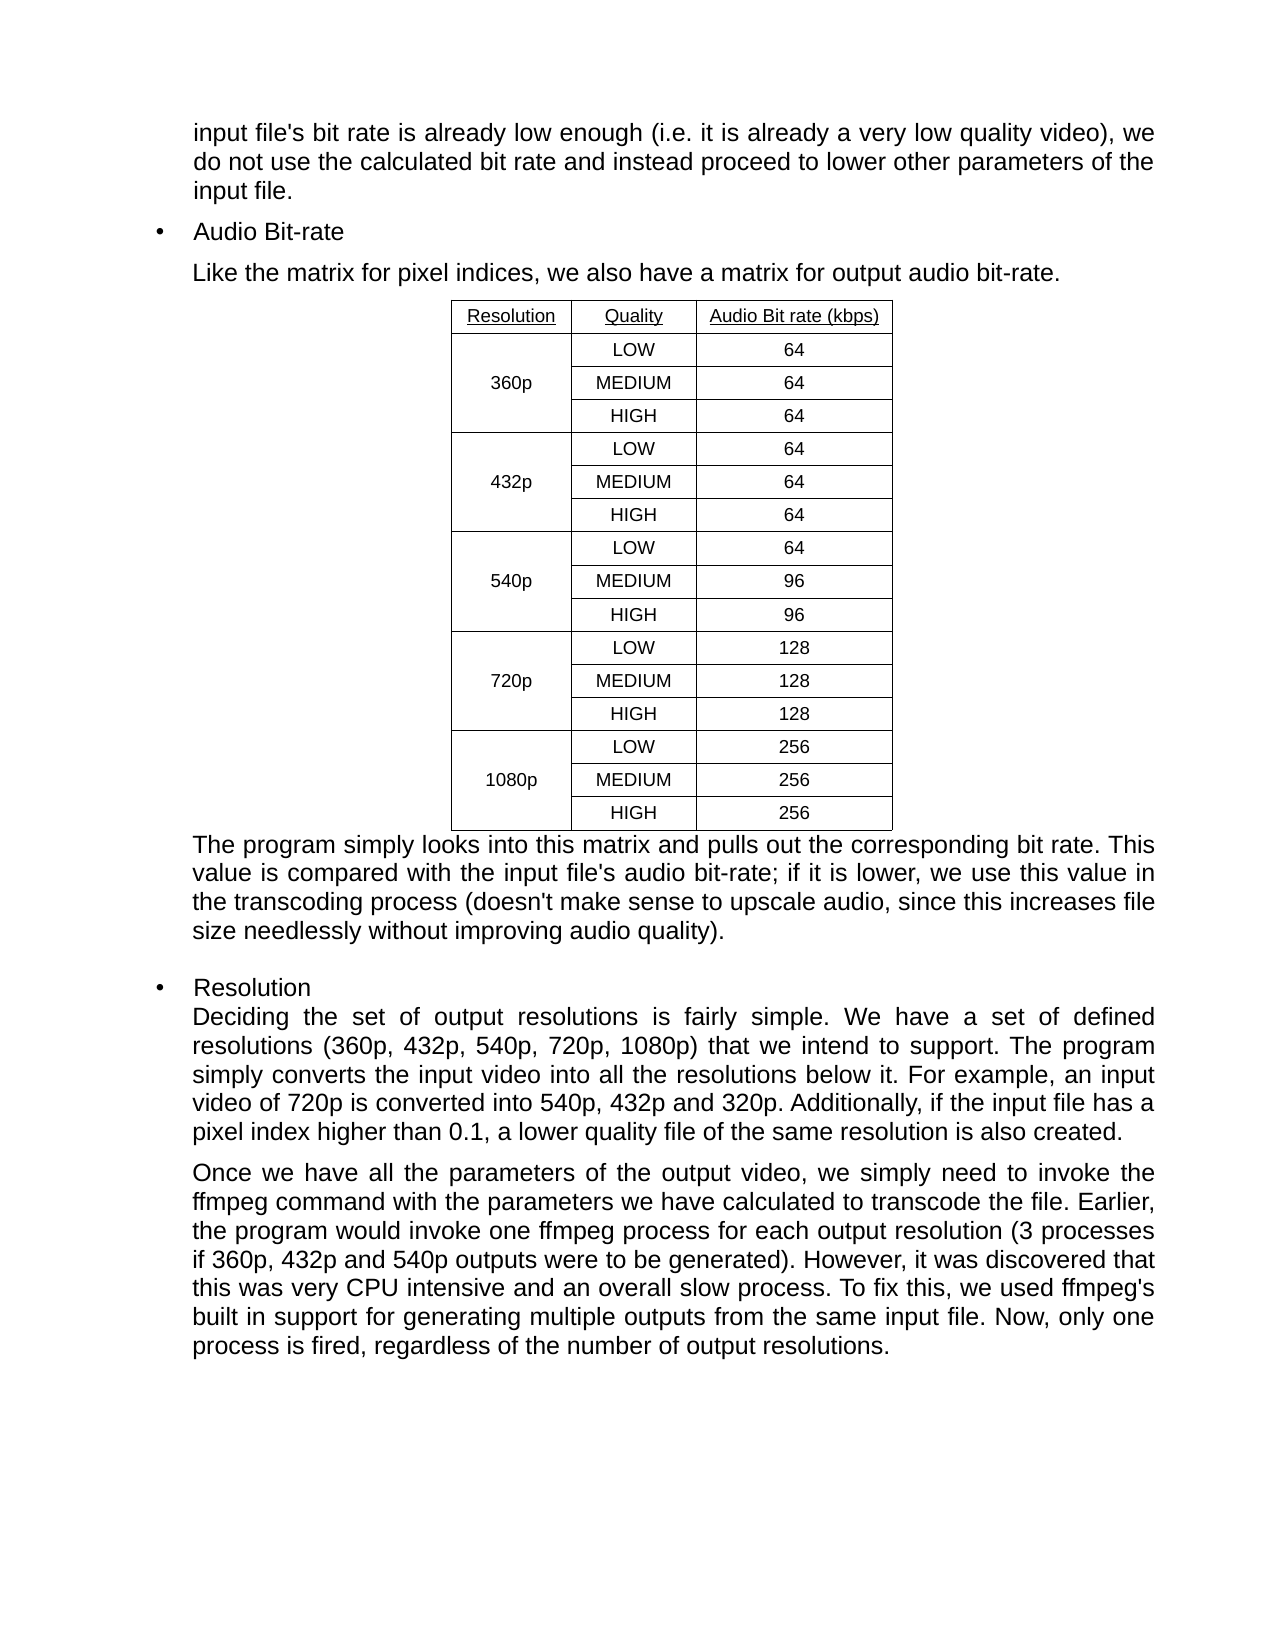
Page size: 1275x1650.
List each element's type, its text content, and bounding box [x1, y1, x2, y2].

table_cell 128 [697, 665, 892, 697]
table_header Audio Bit rate (kbps) [697, 301, 892, 333]
text The program simply looks into this matrix and pulls out the corresponding bit rate. This value is compared with the input file's audio bit-rate; if it is lower, we use this value in the transcoding process (doesn't make sense to upscale audio, since this increases file size needlessly without improving audio quality). [192, 829, 1157, 944]
table_cell 256 [697, 764, 892, 796]
table_cell 64 [697, 466, 892, 498]
table_header Quality [572, 301, 696, 333]
text Like the matrix for pixel indices, we also have a matrix for output audio bit-rate. [118, 258, 1157, 287]
table_cell HIGH [572, 797, 696, 829]
table_cell 128 [697, 698, 892, 730]
table_cell MEDIUM [572, 665, 696, 697]
list Resolution [156, 973, 1157, 1002]
table_cell LOW [572, 632, 696, 664]
table_cell 64 [697, 499, 892, 531]
table_cell 64 [697, 433, 892, 465]
table_cell 540p [452, 532, 571, 631]
table_cell HIGH [572, 400, 696, 432]
table_cell HIGH [572, 499, 696, 531]
table_cell HIGH [572, 599, 696, 631]
list input file's bit rate is already low enough (i.e. it is already a very low quality video), we do not use the calculated bit rate and instead proceed to lower other parameters of the input file. [156, 118, 1157, 204]
table_cell LOW [572, 731, 696, 763]
table_cell MEDIUM [572, 466, 696, 498]
list Audio Bit-rate [156, 217, 1157, 246]
table_cell 64 [697, 334, 892, 366]
table_cell 432p [452, 433, 571, 531]
table_cell 96 [697, 566, 892, 598]
table_cell LOW [572, 532, 696, 564]
text Once we have all the parameters of the output video, we simply need to invoke the ffmpeg command with the parameters we have calculated to transcode the file. Earlier, the program would invoke one ffmpeg process for each output resolution (3 processes if 360p, 432p and 540p outputs were to be generated). However, it was discovered that this was very CPU intensive and an overall slow process. To fix this, we used ffmpeg's built in support for generating multiple outputs from the same input file. Now, only one process is fired, regardless of the number of output resolutions. [192, 1158, 1157, 1360]
table_cell 128 [697, 632, 892, 664]
table_cell 256 [697, 731, 892, 763]
table_cell 360p [452, 334, 571, 432]
table_cell LOW [572, 433, 696, 465]
text Deciding the set of output resolutions is fairly simple. We have a set of defined resolutions (360p, 432p, 540p, 720p, 1080p) that we intend to support. The program simply converts the input video into all the resolutions below it. For example, an input video of 720p is converted into 540p, 432p and 320p. Additionally, if the input file has a pixel index higher than 0.1, a lower quality file of the same resolution is also created. [192, 1002, 1157, 1146]
table_header Resolution [452, 301, 571, 333]
table_cell 64 [697, 367, 892, 399]
table_cell 720p [452, 632, 571, 730]
table_cell 256 [697, 797, 892, 829]
table_cell HIGH [572, 698, 696, 730]
table_cell MEDIUM [572, 764, 696, 796]
table_cell 96 [697, 599, 892, 631]
table_cell 1080p [452, 731, 571, 829]
table_cell MEDIUM [572, 566, 696, 598]
table_cell 64 [697, 400, 892, 432]
table_cell 64 [697, 532, 892, 564]
table_cell LOW [572, 334, 696, 366]
table_cell MEDIUM [572, 367, 696, 399]
